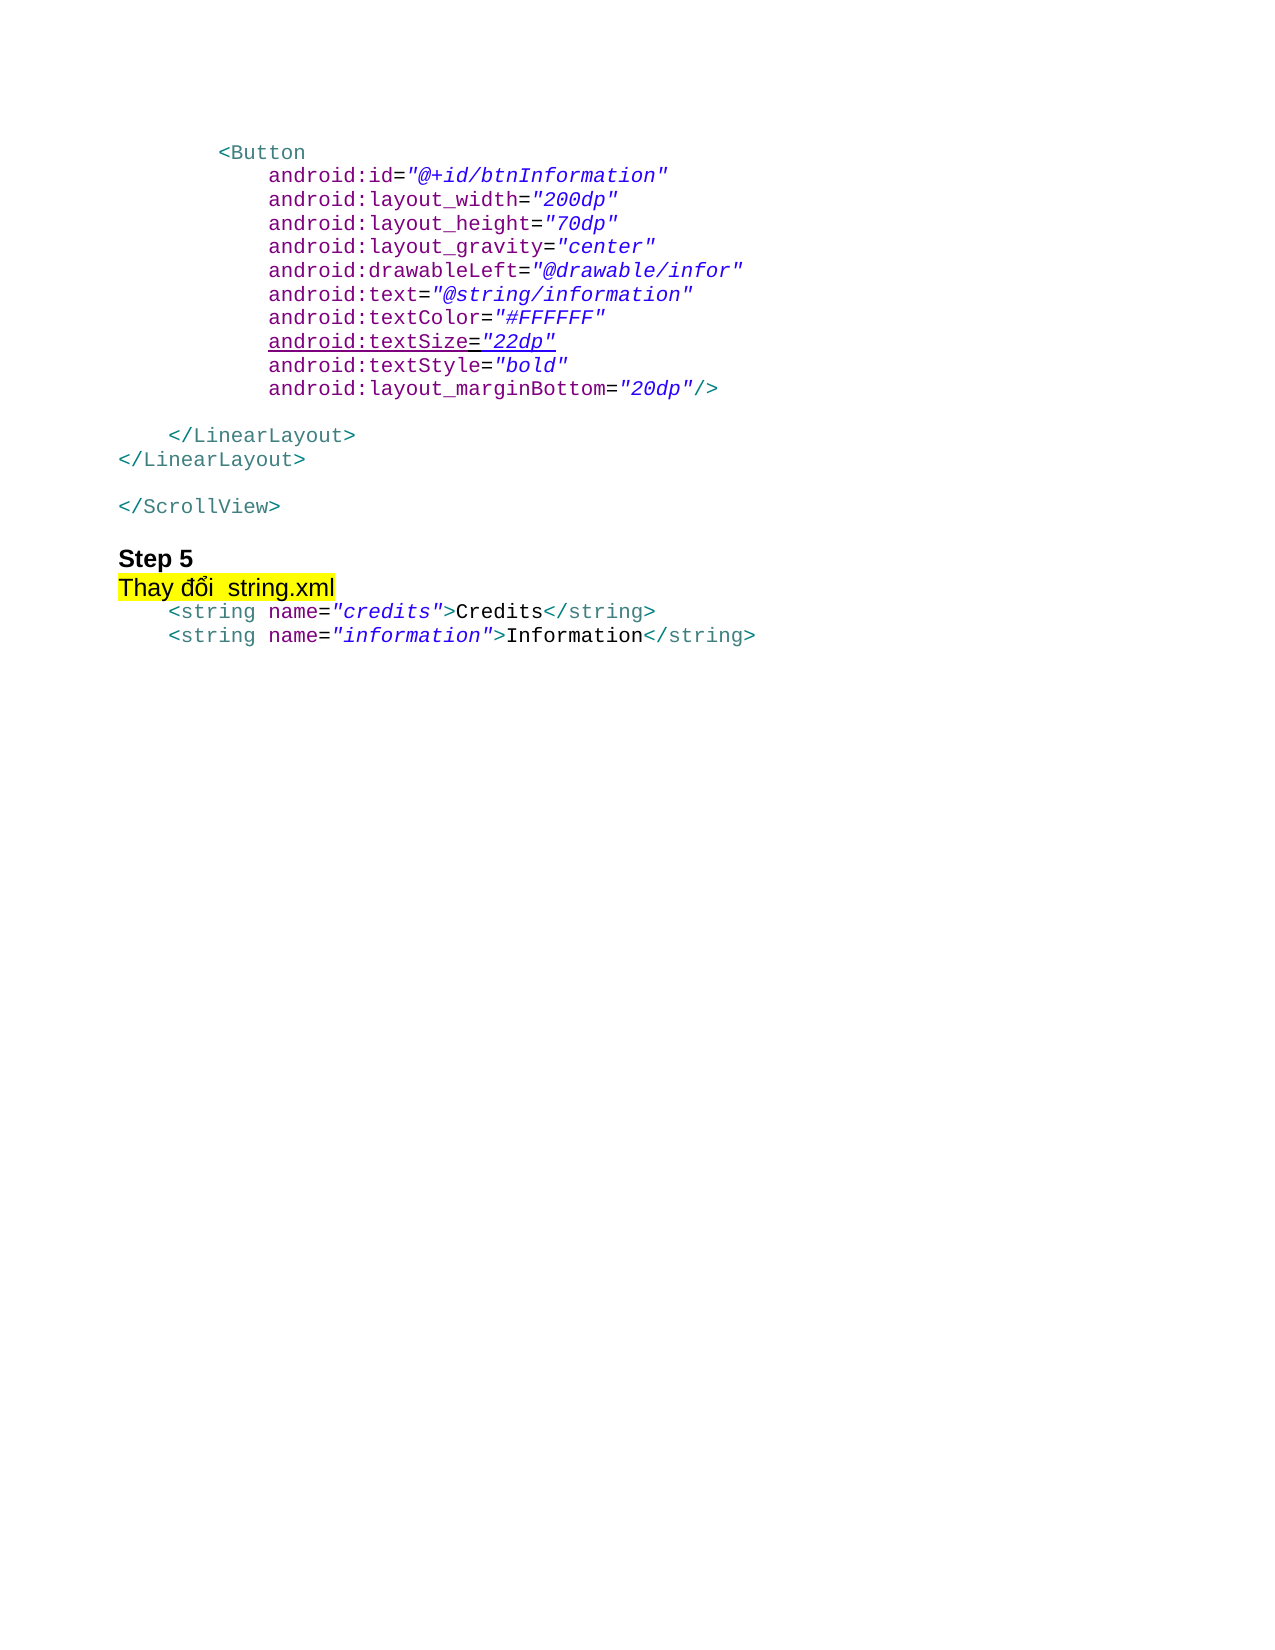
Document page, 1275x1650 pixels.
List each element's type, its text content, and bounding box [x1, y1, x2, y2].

text android:textStyle="bold" [118, 354, 1157, 378]
text </LinearLayout> [118, 426, 1157, 449]
text </LinearLayout> [118, 449, 1157, 473]
text <string name="information">Information</string> [118, 625, 1157, 648]
text android:drawableLeft="@drawable/infor" [118, 260, 1157, 284]
text android:layout_marginBottom="20dp"/> [118, 378, 1157, 402]
text android:layout_height="70dp" [118, 213, 1157, 236]
text android:layout_gravity="center" [118, 236, 1157, 260]
text Thay đổi string.xml [118, 572, 1157, 601]
text <Button [118, 142, 1157, 165]
text android:layout_width="200dp" [118, 189, 1157, 213]
text </ScrollView> [118, 496, 1157, 520]
text android:textColor="#FFFFFF" [118, 307, 1157, 331]
text android:text="@string/information" [118, 284, 1157, 307]
text android:id="@+id/btnInformation" [118, 165, 1157, 189]
text <string name="credits">Credits</string> [118, 601, 1157, 625]
text android:textSize="22dp" [118, 331, 1157, 354]
text Step 5 [118, 544, 1157, 572]
